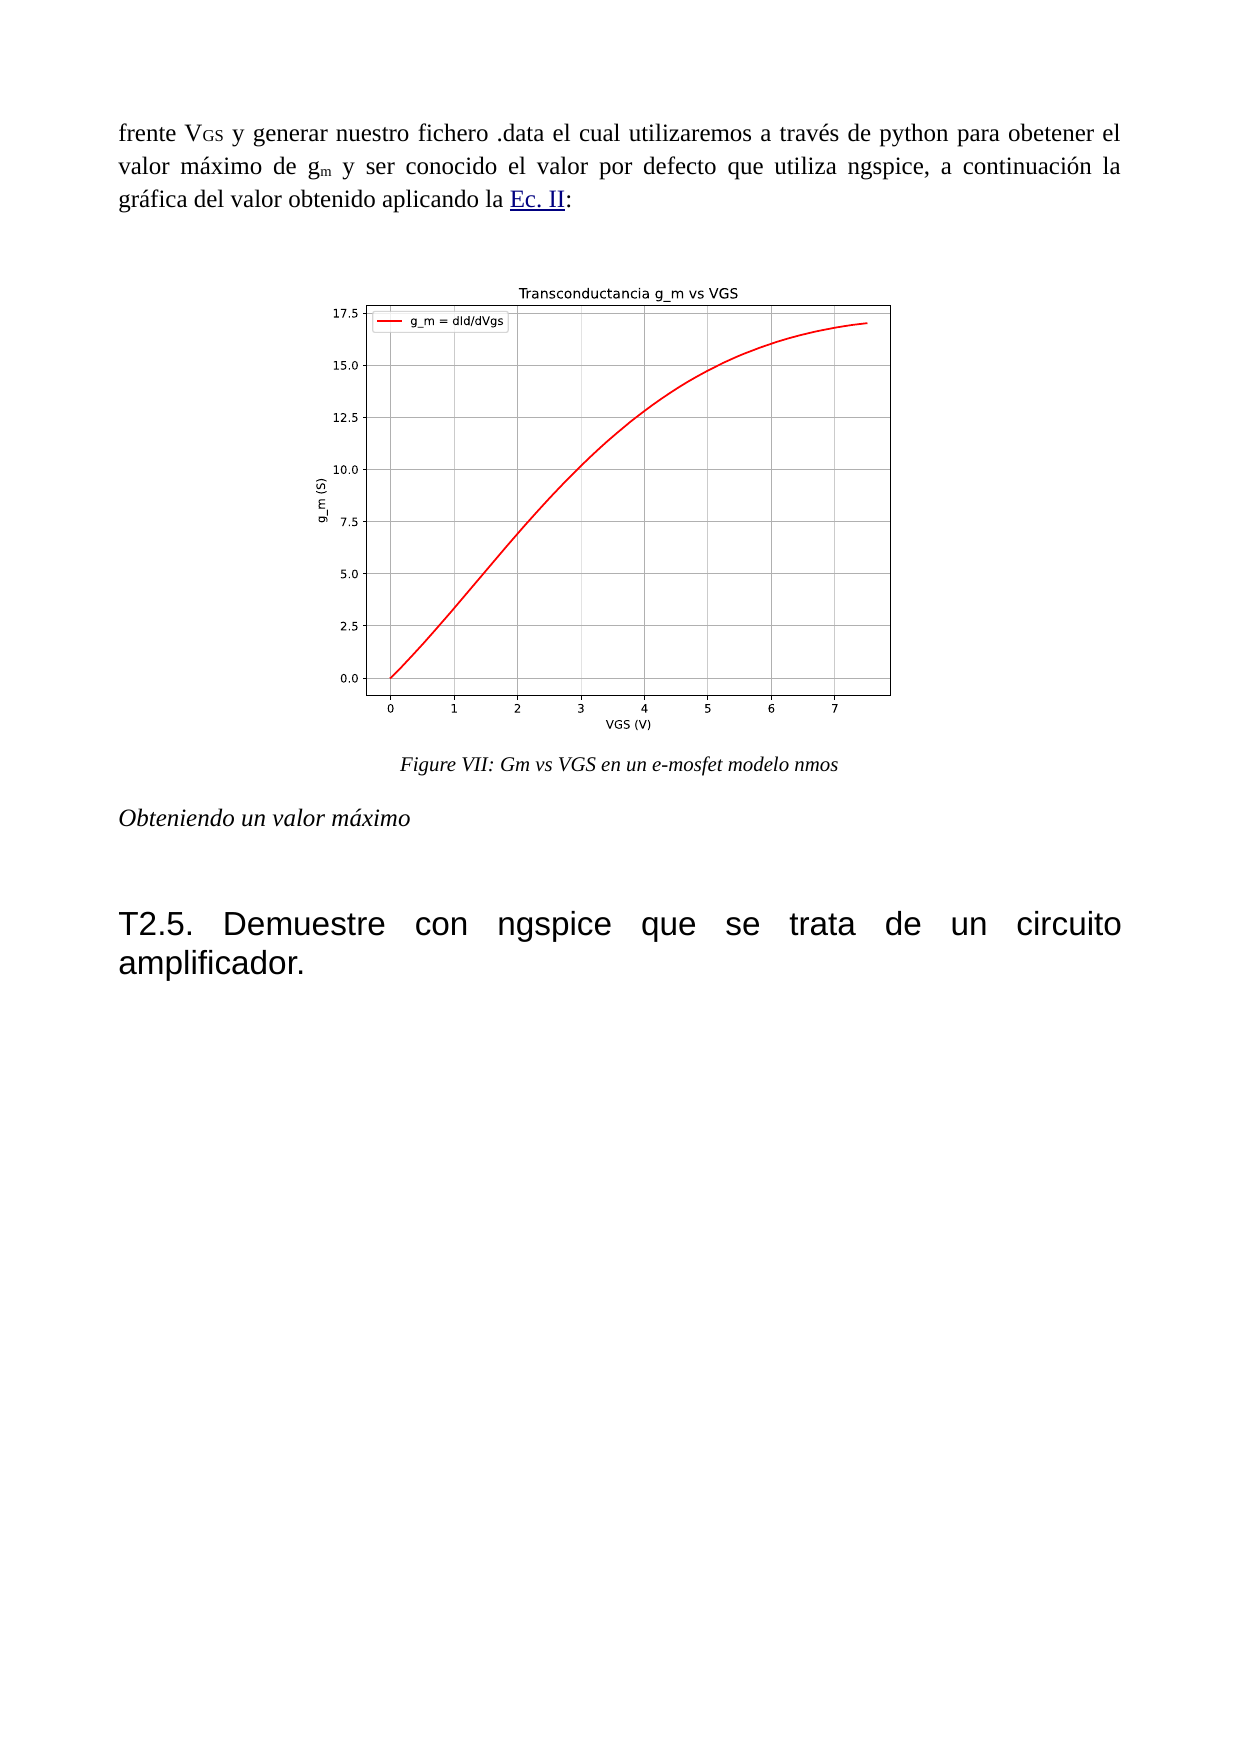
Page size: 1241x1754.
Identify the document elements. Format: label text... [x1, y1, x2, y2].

text frente VGS y generar nuestro fichero .data el cual utilizaremos a través de python para obetener el valor máximo de gm y ser conocido el valor por defecto que utiliza ngspice, a continuación la gráfica del valor obtenido aplicando la Ec. II: [118, 118, 1122, 213]
text Obteniendo un valor máximo [118, 803, 1122, 865]
text Figure VII: Gm vs VGS en un e-mosfet modelo nmos [282, 751, 958, 776]
subtitle T2.5. Demuestre con ngspice que se trata de un circuito amplificador. [118, 904, 1122, 981]
